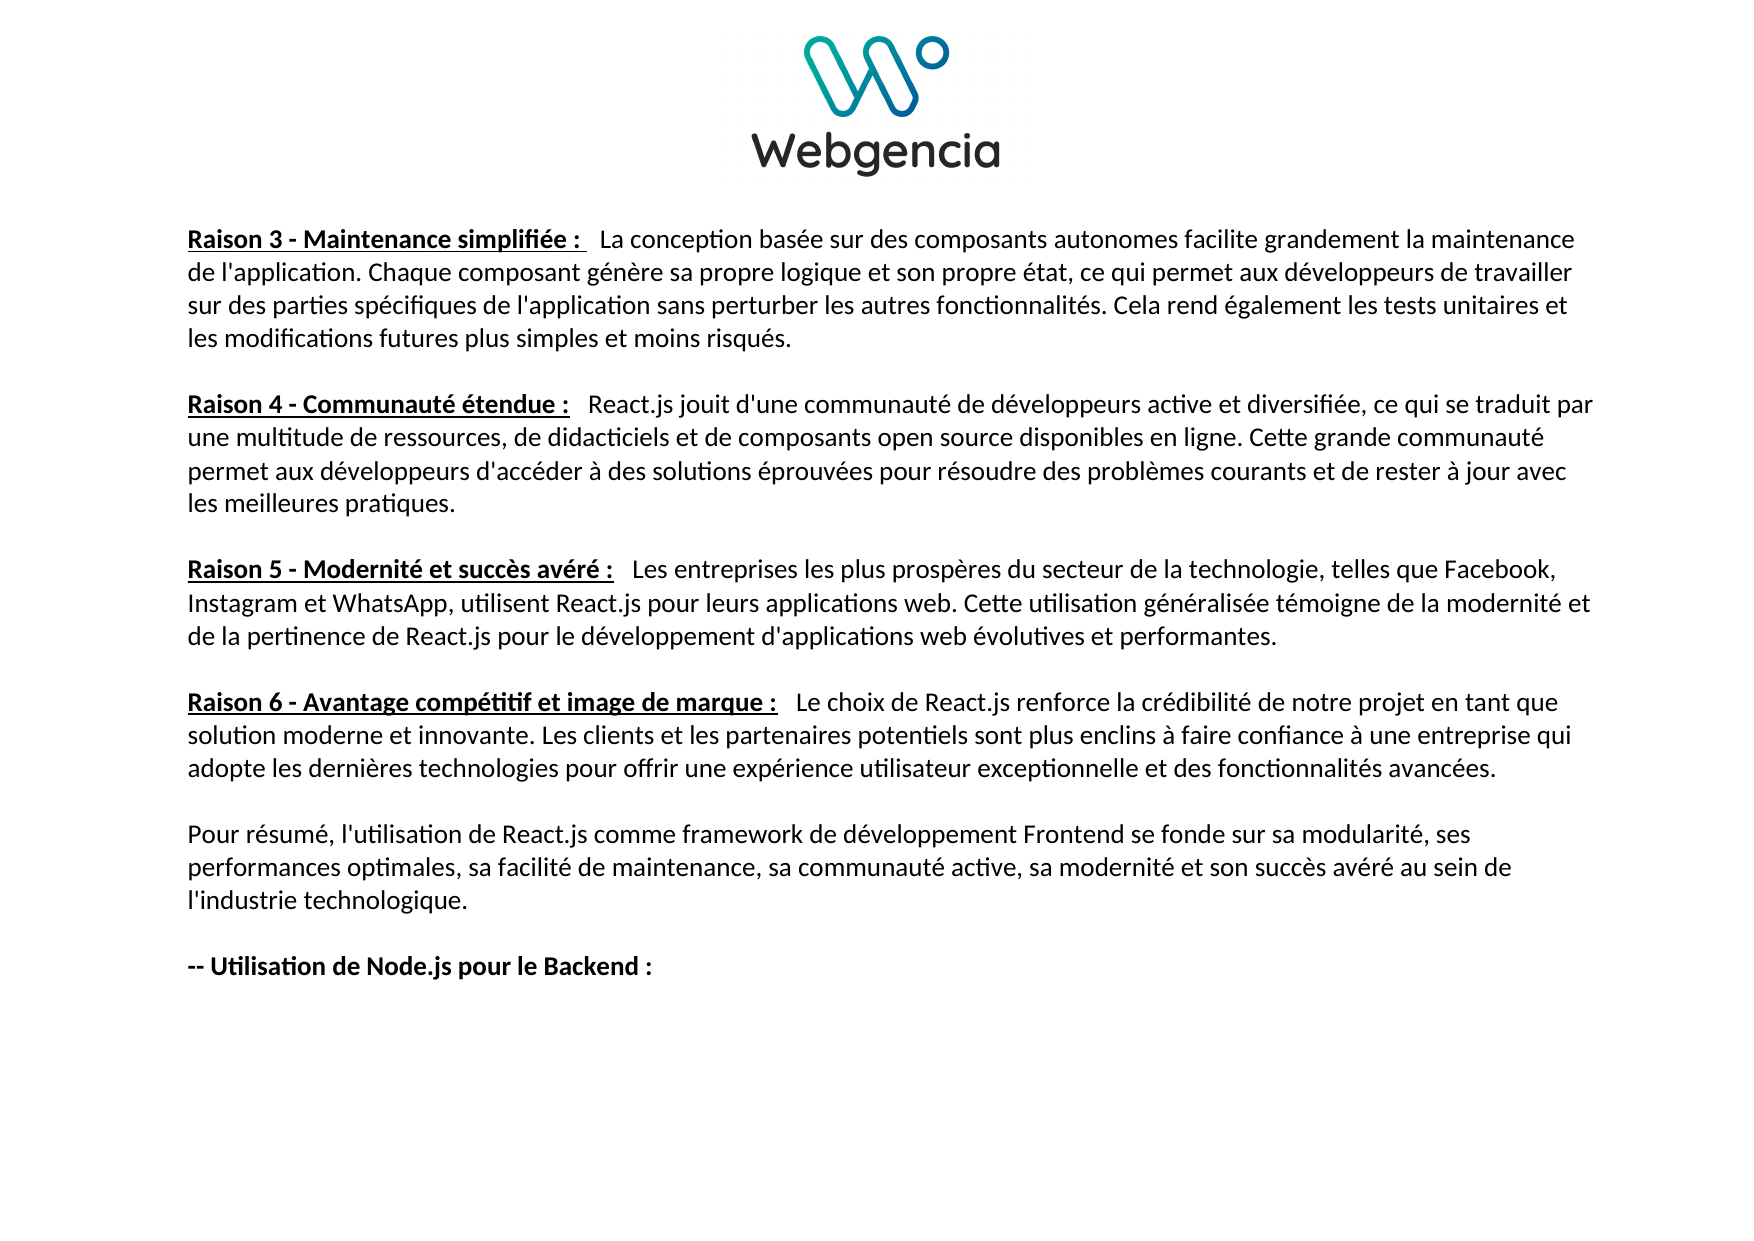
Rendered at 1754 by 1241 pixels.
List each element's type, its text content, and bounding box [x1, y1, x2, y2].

text Raison 4 - Communauté étendue : React.js jouit d'une communauté de développeurs active et diversifiée, ce qui se traduit par une multitude de ressources, de didacticiels et de composants open source disponibles en ligne. Cette grande communauté permet aux développeurs d'accéder à des solutions éprouvées pour résoudre des problèmes courants et de rester à jour avec les meilleures pratiques. [187, 388, 1604, 520]
picture [710, 23, 1035, 190]
text Raison 6 - Avantage compétitif et image de marque : Le choix de React.js renforce la crédibilité de notre projet en tant que solution moderne et innovante. Les clients et les partenaires potentiels sont plus enclins à faire confiance à une entreprise qui adopte les dernières technologies pour offrir une expérience utilisateur exceptionnelle et des fonctionnalités avancées. [187, 685, 1604, 784]
text Pour résumé, l'utilisation de React.js comme framework de développement Frontend se fonde sur sa modularité, ses performances optimales, sa facilité de maintenance, sa communauté active, sa modernité et son succès avéré au sein de l'industrie technologique. [187, 817, 1604, 916]
text Raison 3 - Maintenance simplifiée : La conception basée sur des composants autonomes facilite grandement la maintenance de l'application. Chaque composant génère sa propre logique et son propre état, ce qui permet aux développeurs de travailler sur des parties spécifiques de l'application sans perturber les autres fonctionnalités. Cela rend également les tests unitaires et les modifications futures plus simples et moins risqués. [187, 222, 1604, 354]
text Raison 5 - Modernité et succès avéré : Les entreprises les plus prospères du secteur de la technologie, telles que Facebook, Instagram et WhatsApp, utilisent React.js pour leurs applications web. Cette utilisation généralisée témoigne de la modernité et de la pertinence de React.js pour le développement d'applications web évolutives et performantes. [187, 553, 1604, 652]
text -- Utilisation de Node.js pour le Backend : [187, 949, 1604, 982]
